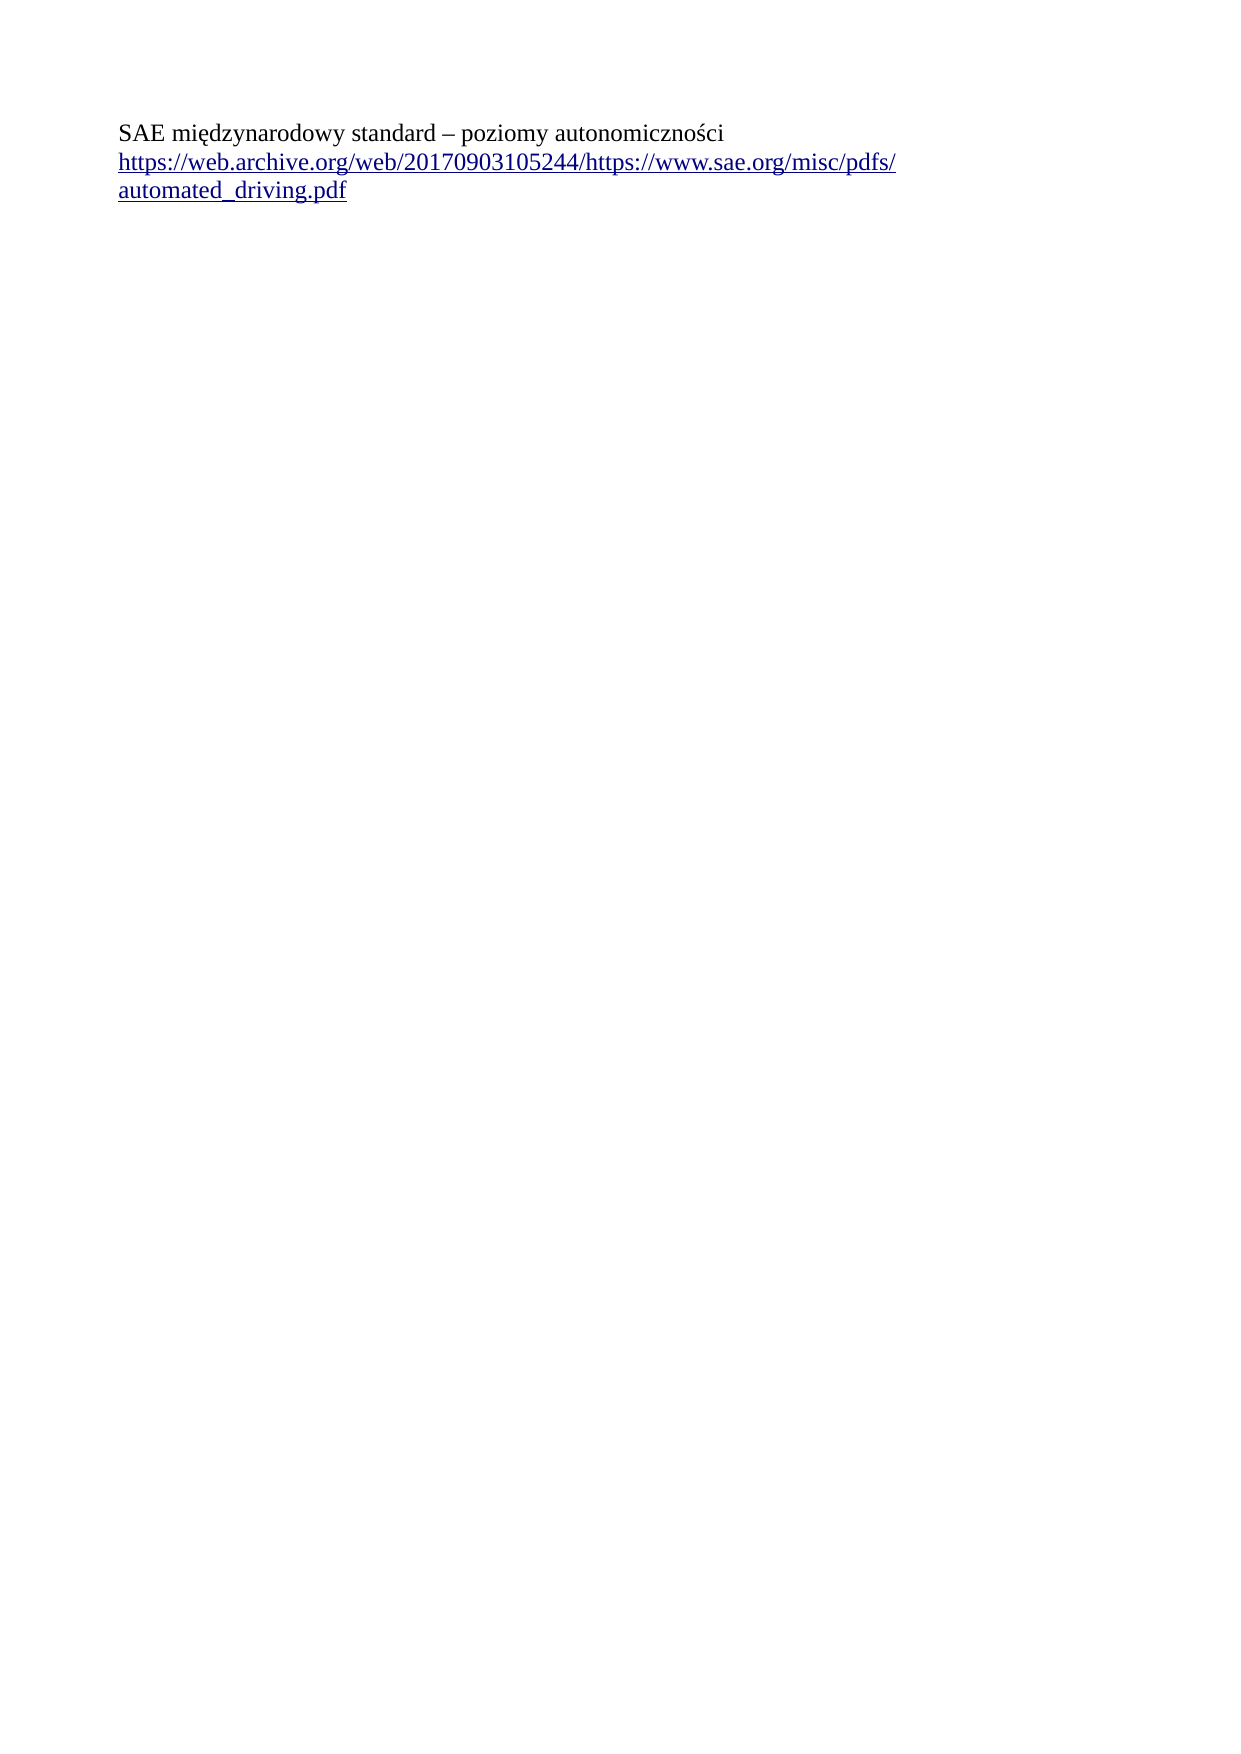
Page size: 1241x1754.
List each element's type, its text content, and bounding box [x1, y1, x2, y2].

text SAE międzynarodowy standard – poziomy autonomiczności https://web.archive.org/web/20170903105244/https://www.sae.org/misc/pdfs/automated_driving.pdf [118, 118, 1122, 204]
